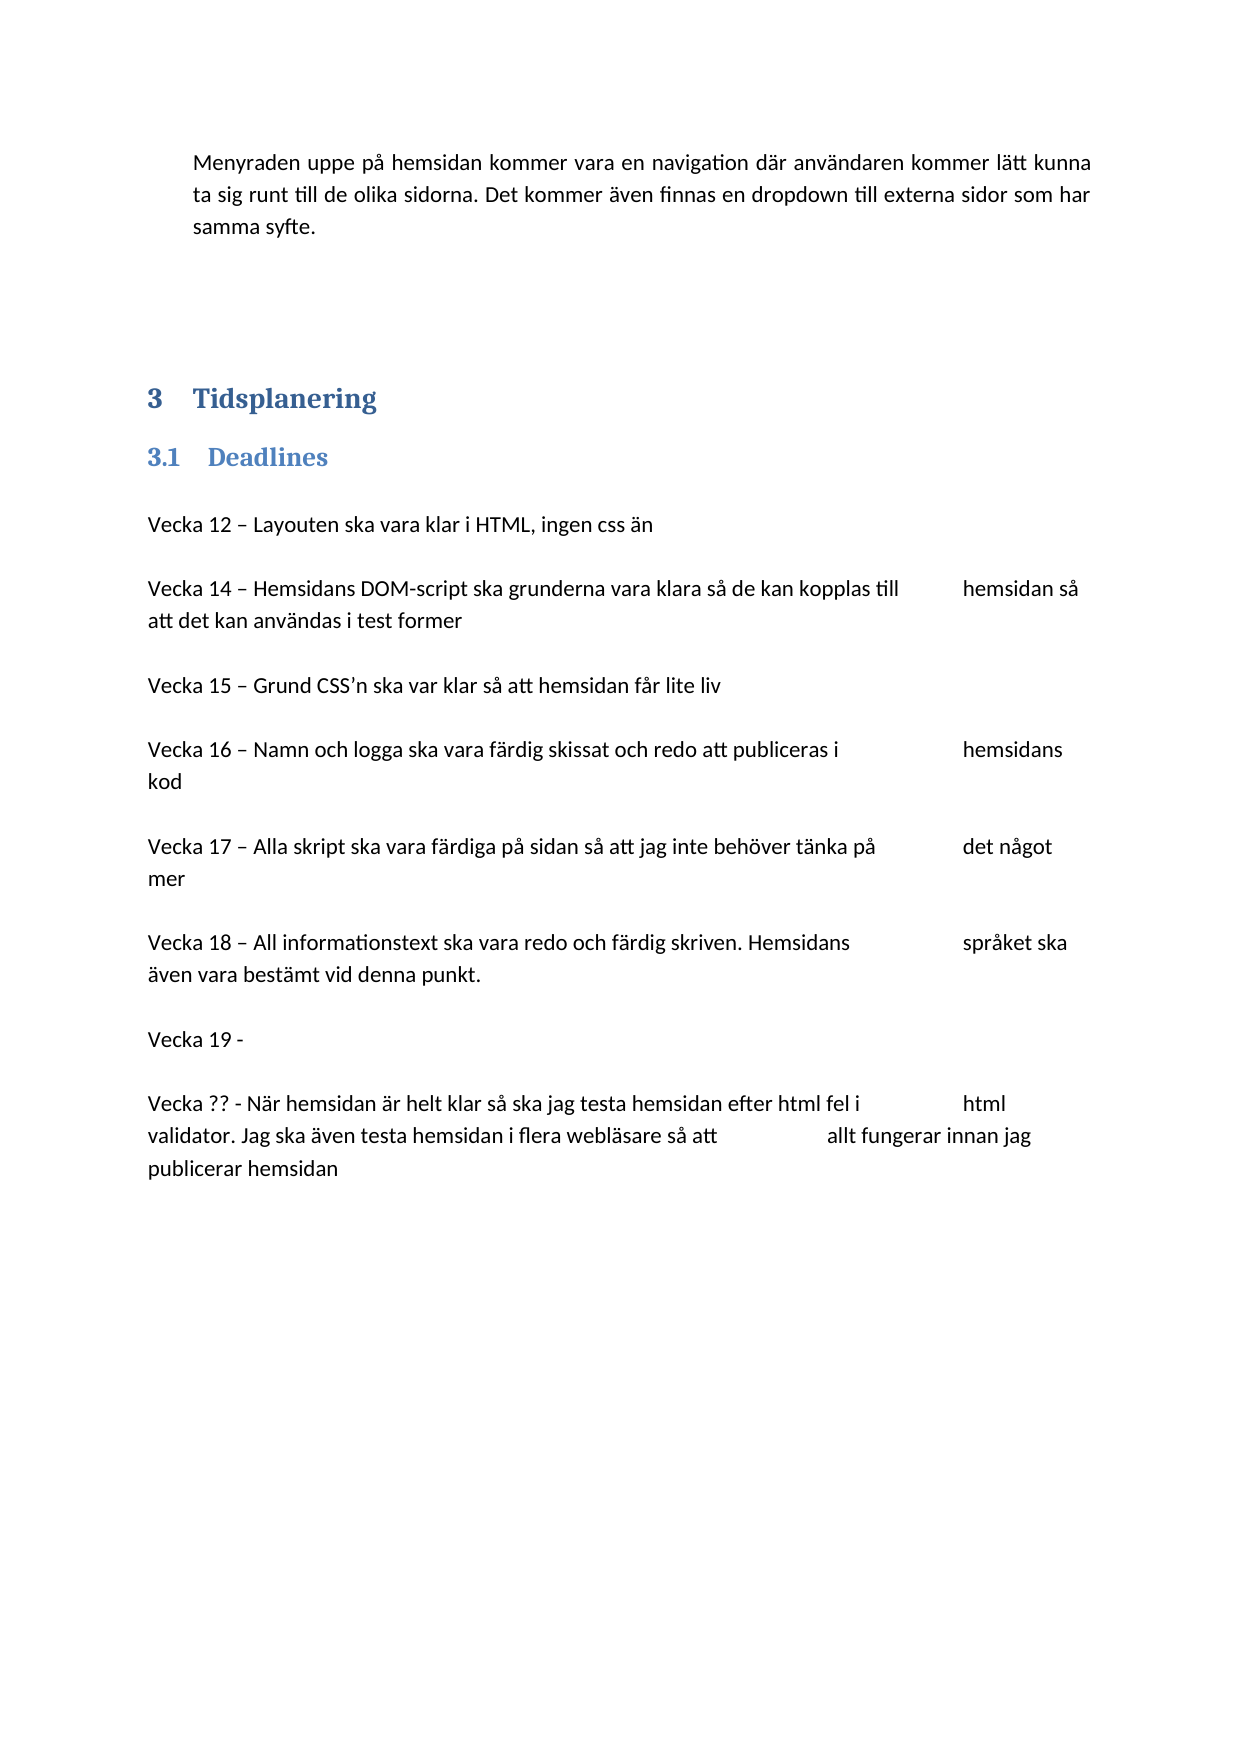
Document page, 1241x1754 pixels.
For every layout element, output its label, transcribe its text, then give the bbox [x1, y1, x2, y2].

subtitle Tidsplanering [148, 383, 1093, 416]
text Vecka ?? - När hemsidan är helt klar så ska jag testa hemsidan efter html fel i html validator. Jag ska även testa hemsidan i flera webläsare så att allt fungerar innan jag publicerar hemsidan [148, 1089, 1093, 1182]
text Vecka 15 – Grund CSS’n ska var klar så att hemsidan får lite liv [148, 671, 1093, 699]
text Vecka 16 – Namn och logga ska vara färdig skissat och redo att publiceras i hemsidans kod [148, 735, 1093, 796]
text Vecka 19 - [148, 1025, 1093, 1053]
subtitle Deadlines [148, 442, 1093, 473]
text Vecka 14 – Hemsidans DOM-script ska grunderna vara klara så de kan kopplas till hemsidan så att det kan användas i test former [148, 574, 1093, 634]
text Vecka 17 – Alla skript ska vara färdiga på sidan så att jag inte behöver tänka på det något mer [148, 832, 1093, 892]
text Vecka 12 – Layouten ska vara klar i HTML, ingen css än [148, 510, 1093, 538]
text Menyraden uppe på hemsidan kommer vara en navigation där användaren kommer lätt kunna ta sig runt till de olika sidorna. Det kommer även finnas en dropdown till externa sidor som har samma syfte. [193, 148, 1093, 240]
text Vecka 18 – All informationstext ska vara redo och färdig skriven. Hemsidans språket ska även vara bestämt vid denna punkt. [148, 928, 1093, 989]
